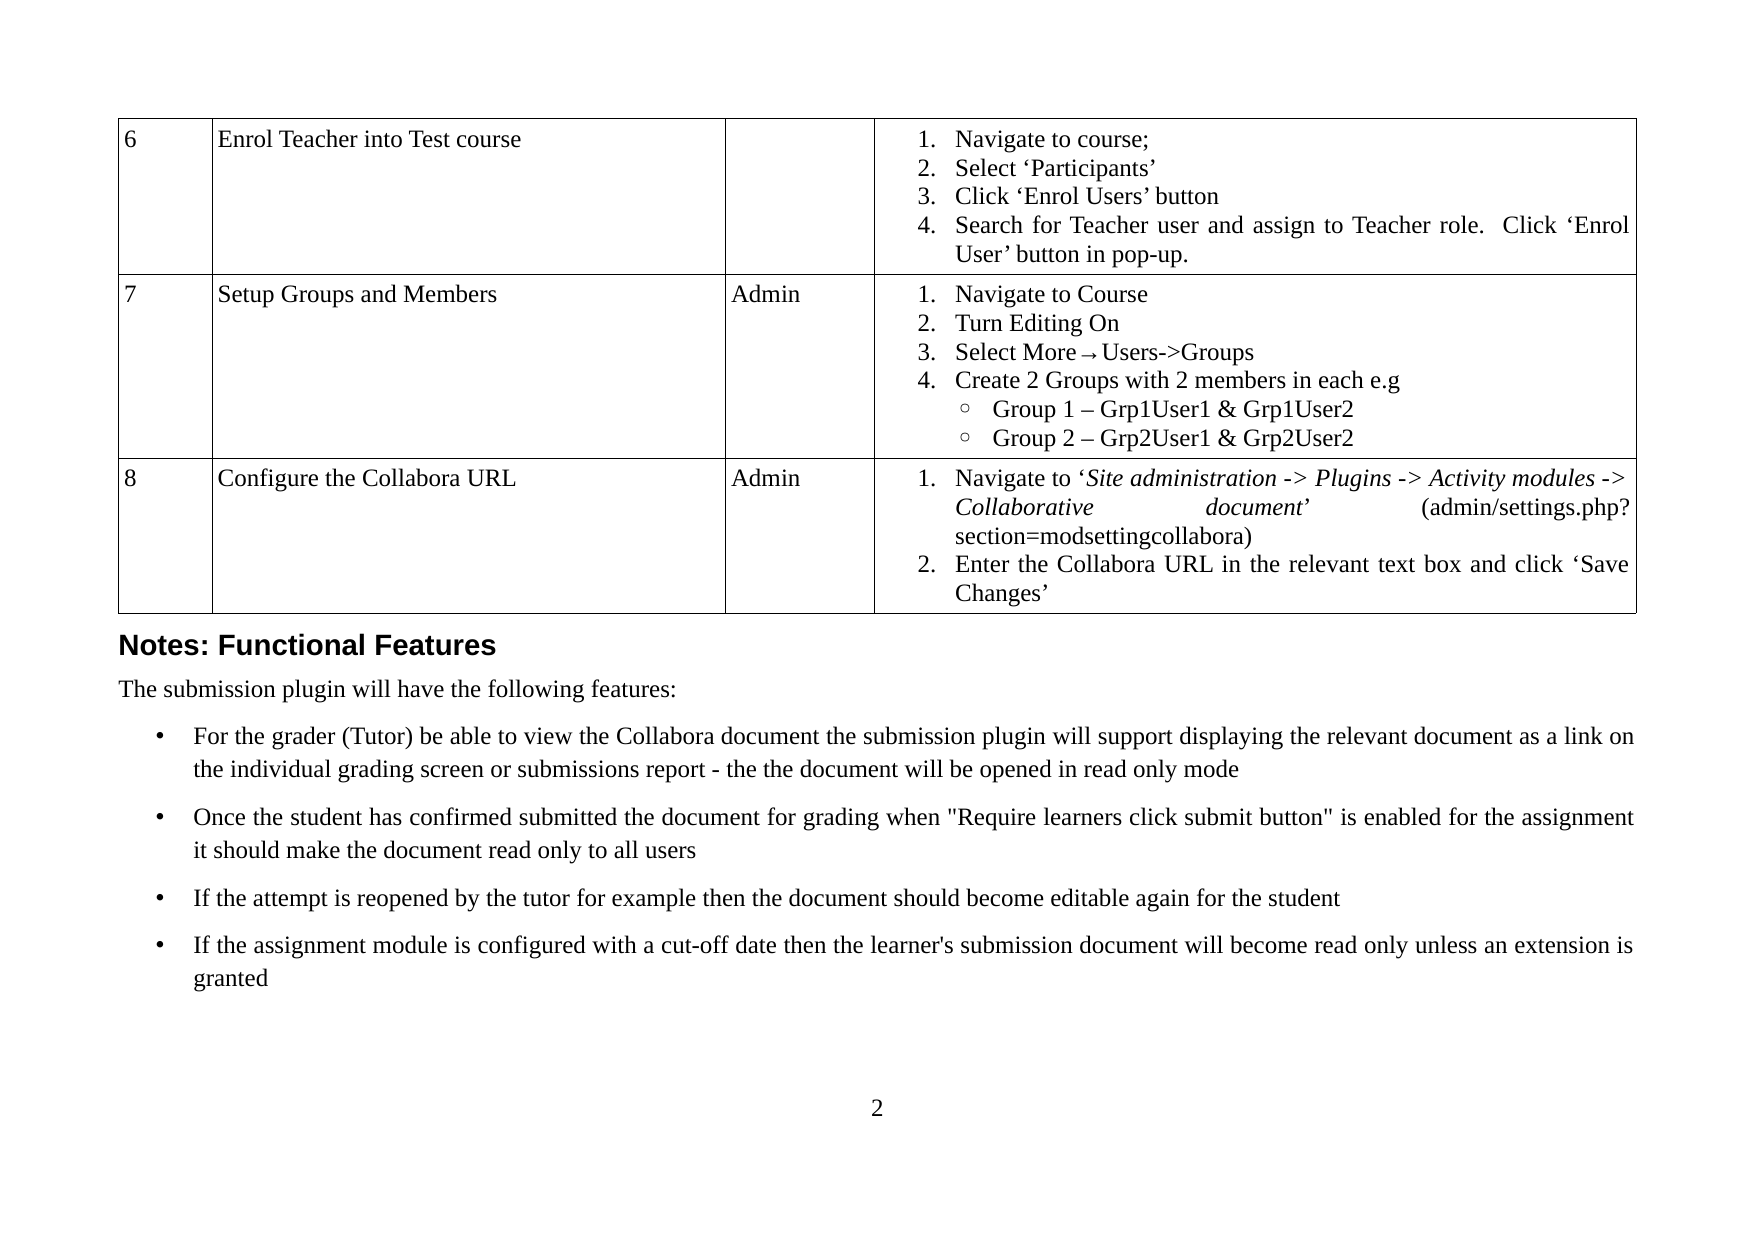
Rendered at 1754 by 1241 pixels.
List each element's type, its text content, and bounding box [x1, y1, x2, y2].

table_cell Configure the Collabora URL [213, 459, 725, 613]
table_cell Setup Groups and Members [213, 275, 725, 457]
table_cell Navigate to course; Select ‘Participants’ Click ‘Enrol Users’ button Search for Teacher user and assign to Teacher role. Click ‘Enrol User’ button in pop-up. [875, 119, 1636, 273]
subtitle Notes: Functional Features [118, 627, 1636, 661]
table_cell 8 [119, 459, 212, 613]
table_cell Admin [726, 459, 874, 613]
table_cell Navigate to ‘Site administration -> Plugins -> Activity modules -> Collaborative document’ (admin/settings.php?section=modsettingcollabora) Enter the Collabora URL in the relevant text box and click ‘Save Changes’ [875, 459, 1636, 613]
table_cell 6 [119, 119, 212, 273]
list Once the student has confirmed submitted the document for grading when "Require learners click submit button" is enabled for the assignment it should make the document read only to all users [156, 802, 1636, 864]
table_cell Enrol Teacher into Test course [213, 119, 725, 273]
list If the attempt is reopened by the tutor for example then the document should become editable again for the student [156, 883, 1636, 911]
list For the grader (Tutor) be able to view the Collabora document the submission plugin will support displaying the relevant document as a link on the individual grading screen or submissions report - the the document will be opened in read only mode [156, 721, 1636, 783]
table_cell [726, 119, 874, 273]
text The submission plugin will have the following features: [118, 674, 1636, 702]
list If the assignment module is configured with a cut-off date then the learner's submission document will become read only unless an extension is granted [156, 930, 1636, 992]
table_cell Navigate to Course Turn Editing On Select More→Users->Groups Create 2 Groups with 2 members in each e.g Group 1 – Grp1User1 & Grp1User2 Group 2 – Grp2User1 & Grp2User2 [875, 275, 1636, 457]
table_cell Admin [726, 275, 874, 457]
table_cell 7 [119, 275, 212, 457]
